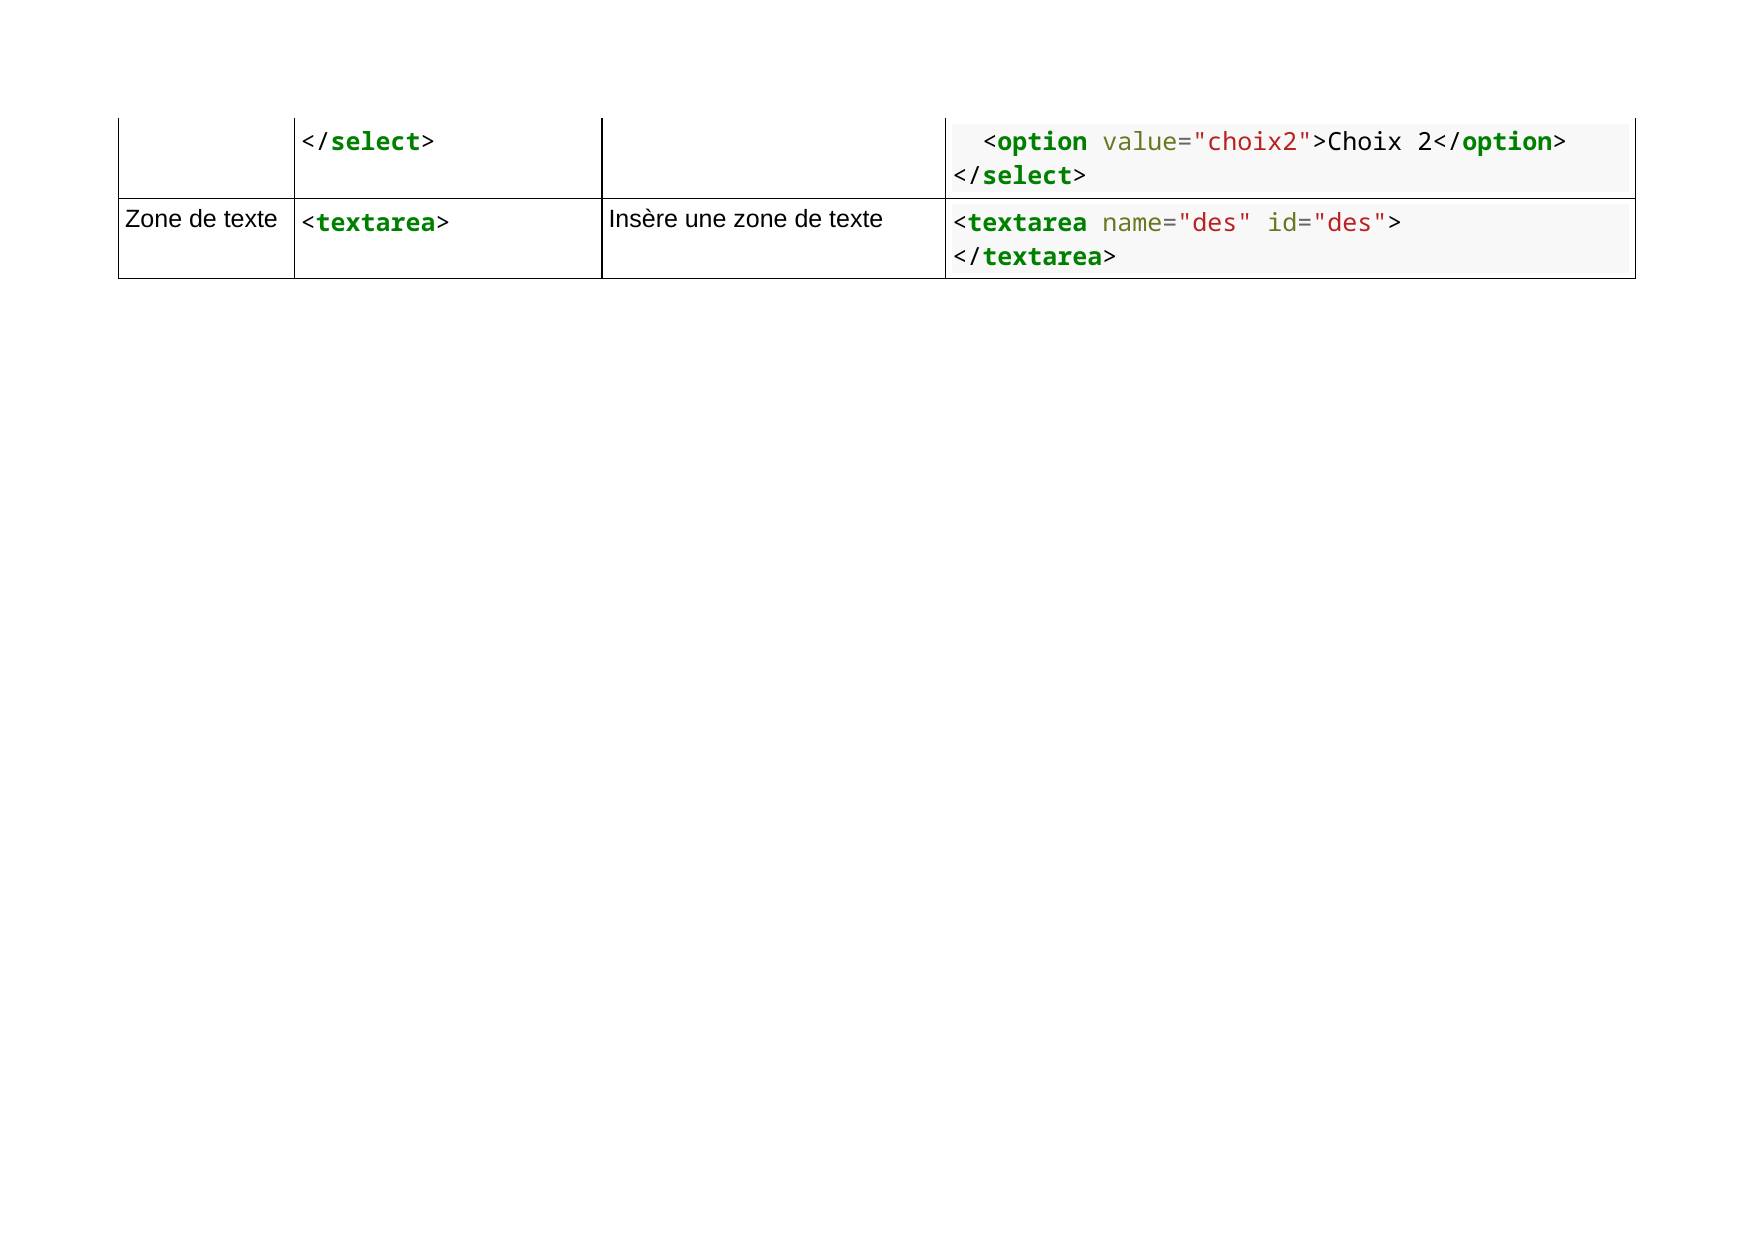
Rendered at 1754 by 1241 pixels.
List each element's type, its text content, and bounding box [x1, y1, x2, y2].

table_cell </select> [295, 118, 601, 198]
table_cell Zone de texte [119, 199, 294, 278]
table_cell Insère une zone de texte [603, 199, 945, 278]
table_cell [603, 118, 945, 198]
table_cell <textarea> [295, 199, 601, 278]
table_cell [119, 118, 294, 198]
table_cell <option value="choix2">Choix 2</option> </select> [946, 118, 1635, 198]
table_cell <textarea name="des" id="des"> </textarea> [946, 199, 1635, 278]
